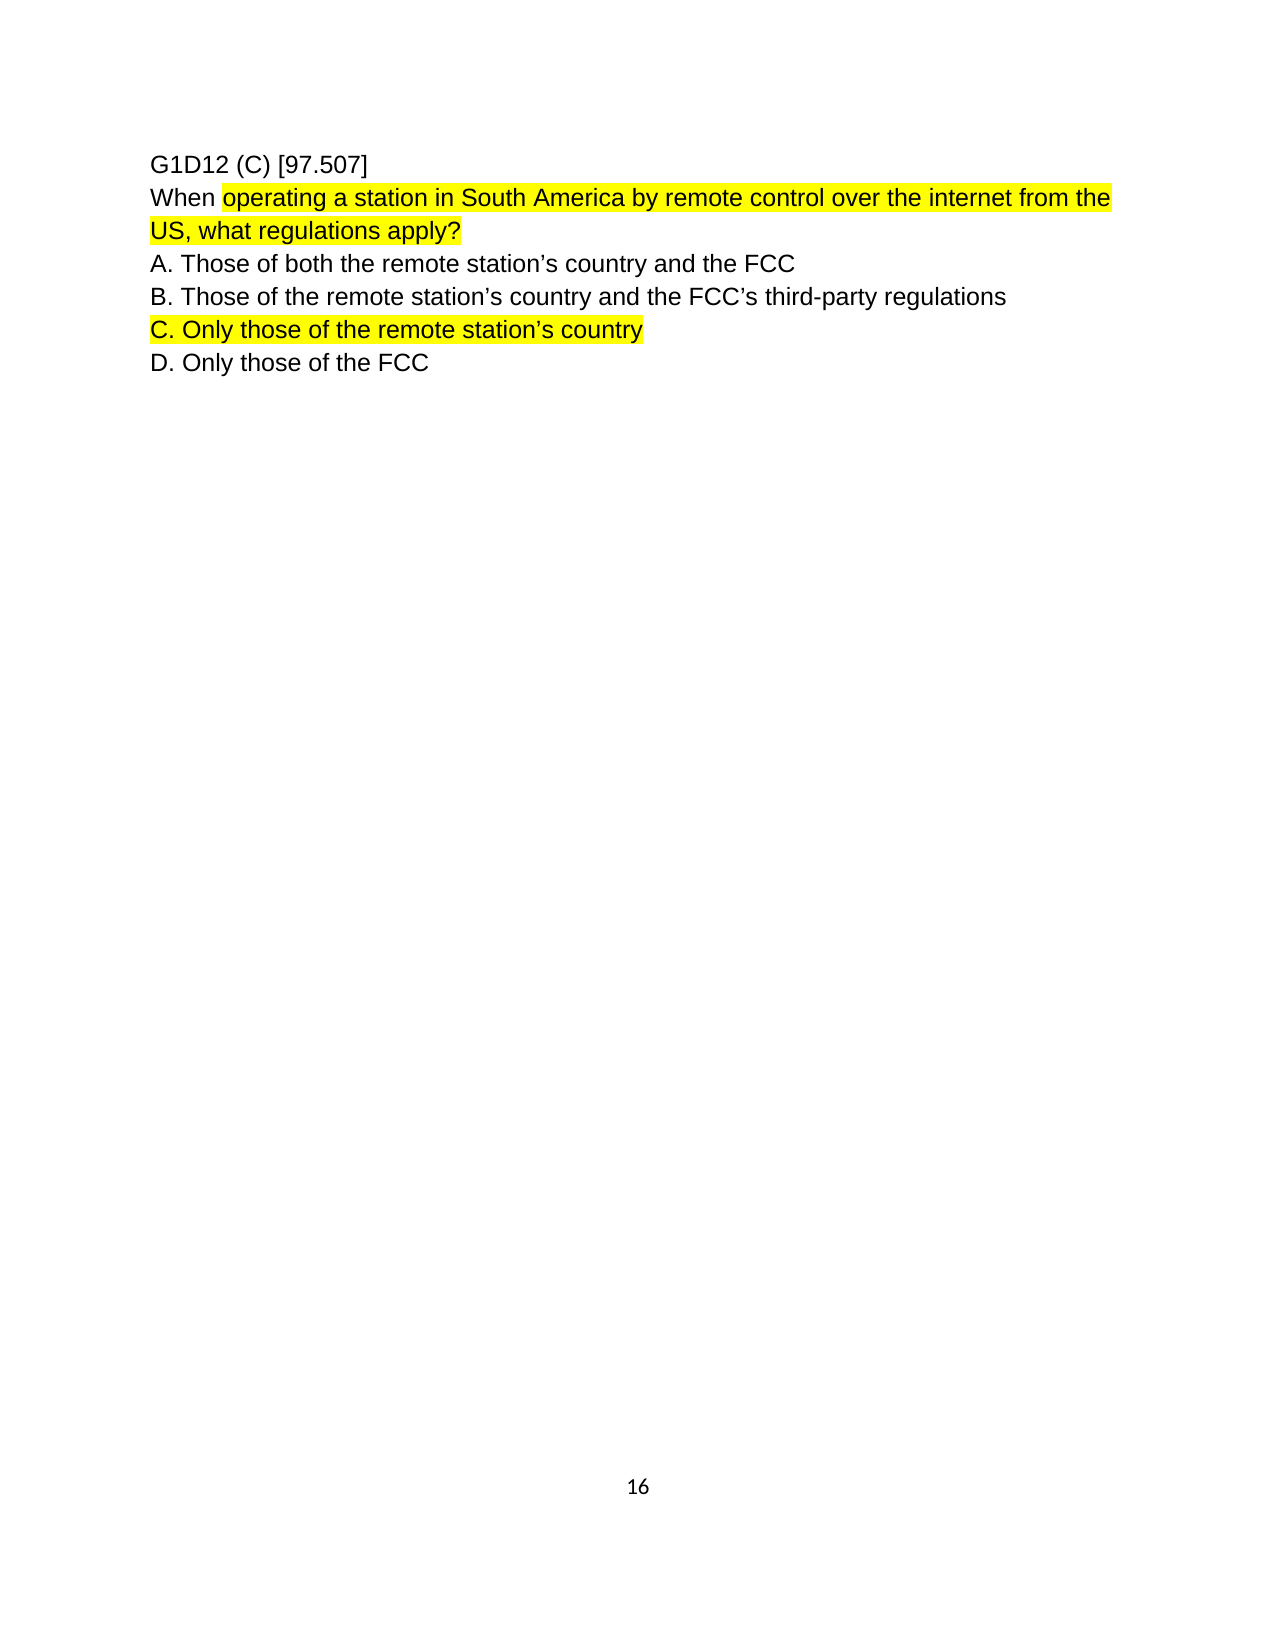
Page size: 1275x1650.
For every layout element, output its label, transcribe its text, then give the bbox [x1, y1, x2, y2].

text G1D12 (C) [97.507] When operating a station in South America by remote control over the internet from the US, what regulations apply? A. Those of both the remote station’s country and the FCC B. Those of the remote station’s country and the FCC’s third-party regulations C. Only those of the remote station’s country D. Only those of the FCC [150, 150, 1125, 377]
